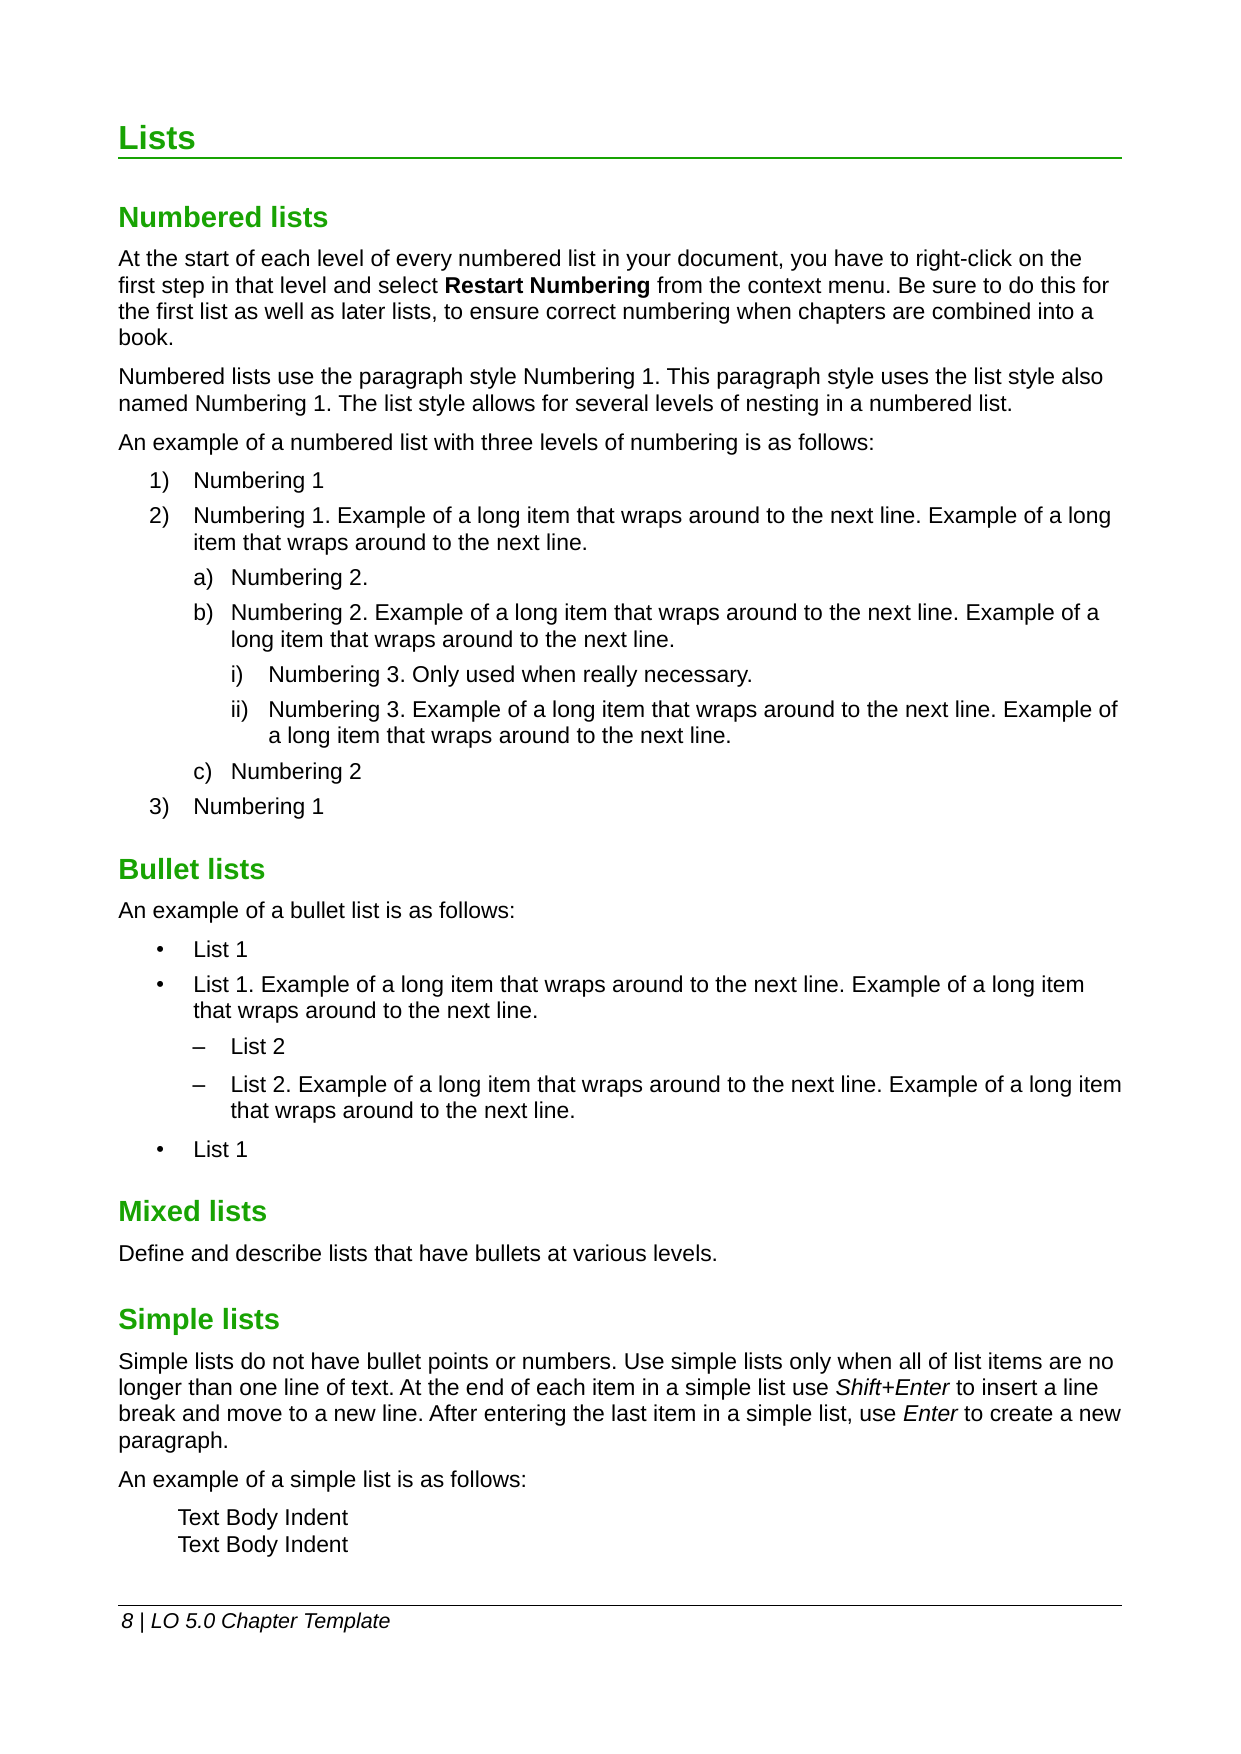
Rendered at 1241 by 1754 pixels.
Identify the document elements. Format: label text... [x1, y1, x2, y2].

list Numbering 3. Example of a long item that wraps around to the next line. Example of a long item that wraps around to the next line. [231, 696, 1122, 749]
list Numbering 2 [193, 758, 1122, 784]
text Simple lists do not have bullet points or numbers. Use simple lists only when all of list items are no longer than one line of text. At the end of each item in a simple list use Shift+Enter to insert a line break and move to a new line. After entering the last item in a simple list, use Enter to create a new paragraph. [118, 1348, 1122, 1453]
list Numbering 2. [193, 564, 1122, 590]
list Numbering 1. Example of a long item that wraps around to the next line. Example of a long item that wraps around to the next line. [169, 502, 1122, 555]
list Numbering 3. Only used when really necessary. [231, 661, 1122, 687]
text An example of a numbered list with three levels of numbering is as follows: [118, 428, 1122, 455]
list List 1 [156, 1136, 1122, 1162]
list Numbering 1 [169, 467, 1122, 494]
subtitle Lists [118, 118, 1122, 157]
list List 2 [192, 1033, 1122, 1059]
text Numbered lists use the paragraph style Numbering 1. This paragraph style uses the list style also named Numbering 1. The list style allows for several levels of nesting in a numbered list. [118, 363, 1122, 416]
text At the start of each level of every numbered list in your document, you have to right-click on the first step in that level and select Restart Numbering from the context menu. Be sure to do this for the first list as well as later lists, to ensure correct numbering when chapters are combined into a book. [118, 245, 1122, 351]
subtitle Simple lists [118, 1302, 1122, 1336]
text Text Body Indent Text Body Indent [177, 1504, 1122, 1557]
subtitle Mixed lists [118, 1194, 1122, 1228]
text An example of a bullet list is as follows: [118, 897, 1122, 923]
text Define and describe lists that have bullets at various levels. [118, 1240, 1122, 1266]
subtitle Numbered lists [118, 200, 1122, 233]
list Numbering 1 [169, 793, 1122, 819]
list Numbering 2. Example of a long item that wraps around to the next line. Example of a long item that wraps around to the next line. [193, 599, 1122, 652]
subtitle Bullet lists [118, 852, 1122, 885]
text An example of a simple list is as follows: [118, 1466, 1122, 1492]
list List 1. Example of a long item that wraps around to the next line. Example of a long item that wraps around to the next line. [156, 971, 1122, 1024]
list List 1 [156, 936, 1122, 962]
list List 2. Example of a long item that wraps around to the next line. Example of a long item that wraps around to the next line. [192, 1071, 1122, 1124]
